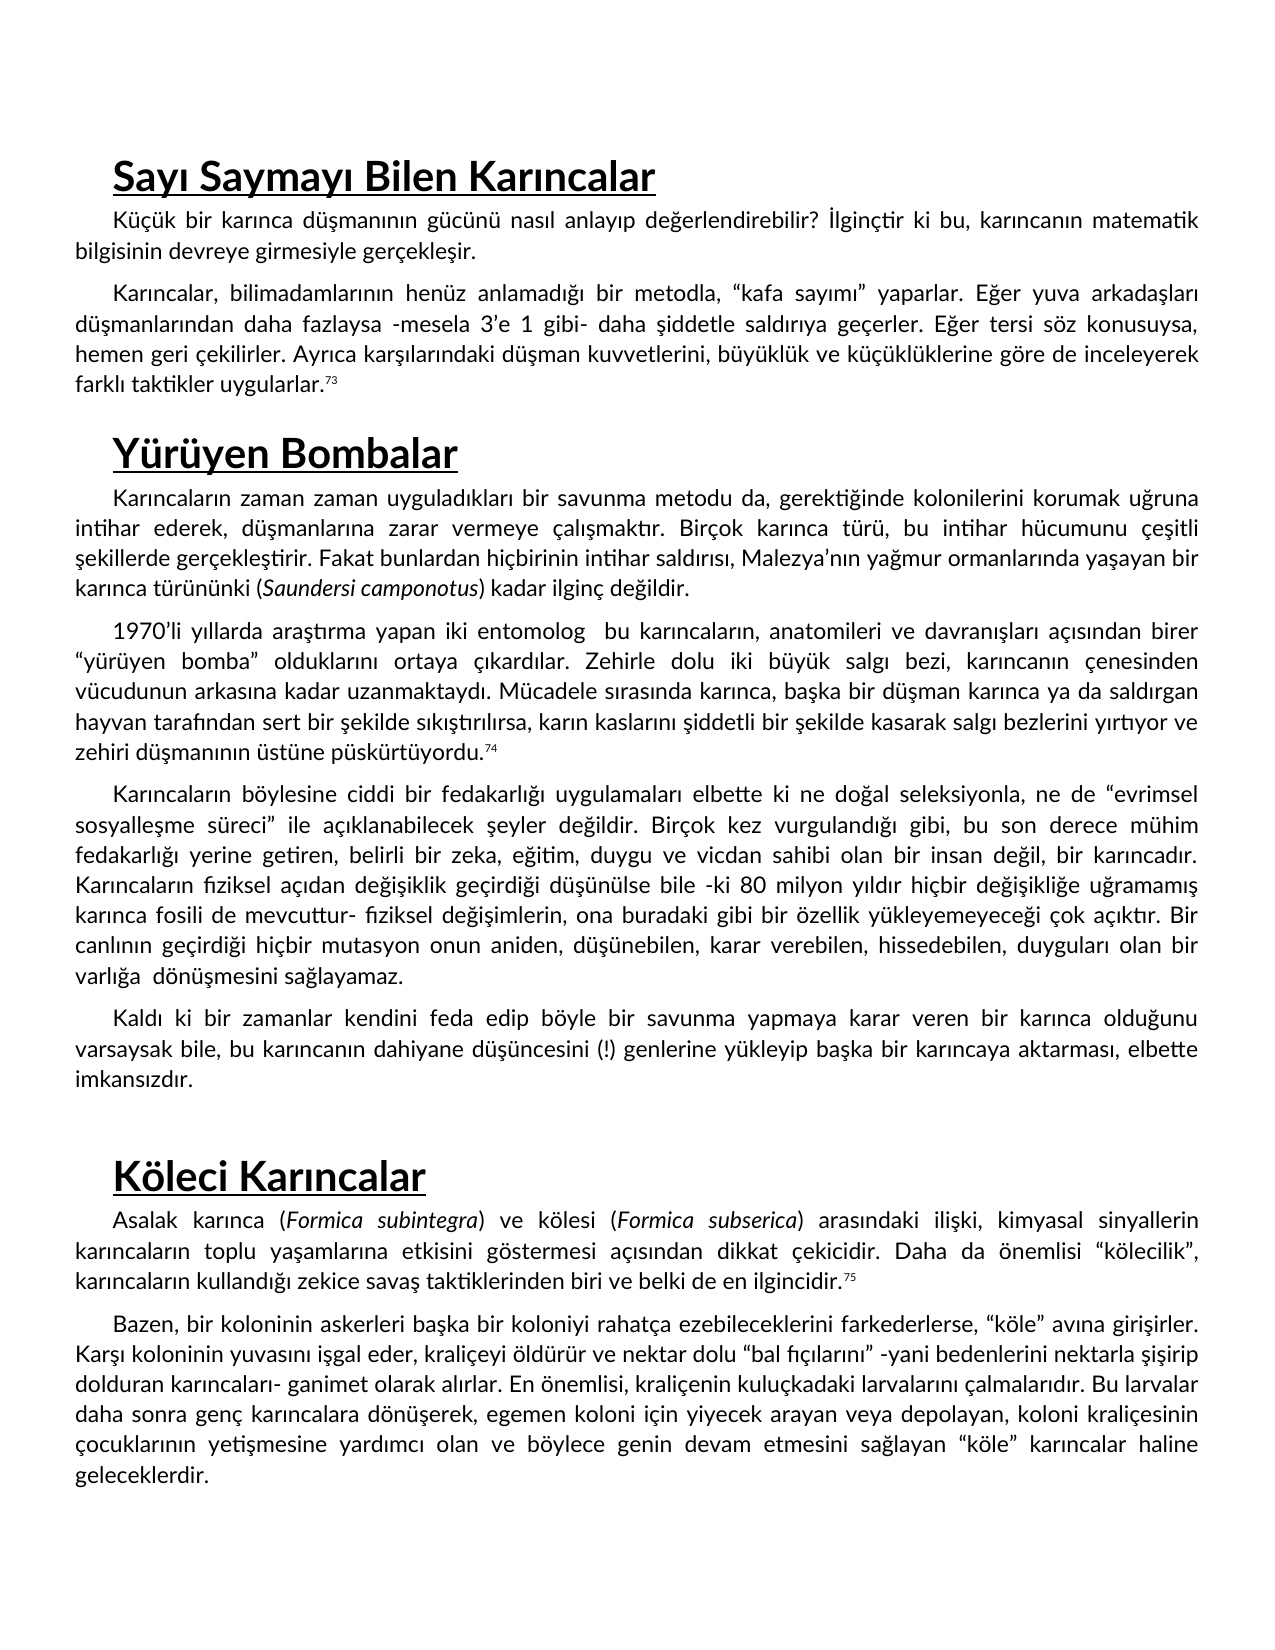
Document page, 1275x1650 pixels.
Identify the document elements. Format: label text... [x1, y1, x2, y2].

subtitle Sayı Saymayı Bilen Karıncalar [112, 150, 1200, 200]
text Asalak karınca (Formica subintegra) ve kölesi (Formica subserica) arasındaki ilişki, kimyasal sinyallerin karıncaların toplu yaşamlarına etkisini göstermesi açısından dikkat çekicidir. Daha da önemlisi “kölecilik”, karıncaların kullandığı zekice savaş taktiklerinden biri ve belki de en ilgincidir.75 [75, 1206, 1200, 1294]
subtitle Yürüyen Bombalar [112, 427, 1200, 477]
text Karıncaların zaman zaman uyguladıkları bir savunma metodu da, gerektiğinde kolonilerini korumak uğruna intihar ederek, düşmanlarına zarar vermeye çalışmaktır. Birçok karınca türü, bu intihar hücumunu çeşitli şekillerde gerçekleştirir. Fakat bunlardan hiçbirinin intihar saldırısı, Malezya’nın yağmur ormanlarında yaşayan bir karınca türününki (Saundersi camponotus) kadar ilginç değildir. [75, 483, 1200, 602]
text Küçük bir karınca düşmanının gücünü nasıl anlayıp değerlendirebilir? İlginçtir ki bu, karıncanın matematik bilgisinin devreye girmesiyle gerçekleşir. [75, 206, 1200, 264]
text Bazen, bir koloninin askerleri başka bir koloniyi rahatça ezebileceklerini farkederlerse, “köle” avına girişirler. Karşı koloninin yuvasını işgal eder, kraliçeyi öldürür ve nektar dolu “bal fıçılarını” -yani bedenlerini nektarla şişirip dolduran karıncaları- ganimet olarak alırlar. En önemlisi, kraliçenin kuluçkadaki larvalarını çalmalarıdır. Bu larvalar daha sonra genç karıncalara dönüşerek, egemen koloni için yiyecek arayan veya depolayan, koloni kraliçesinin çocuklarının yetişmesine yardımcı olan ve böylece genin devam etmesini sağlayan “köle” karıncalar haline geleceklerdir. [75, 1309, 1200, 1488]
subtitle Köleci Karıncalar [112, 1150, 1200, 1200]
text Karıncalar, bilimadamlarının henüz anlamadığı bir metodla, “kafa sayımı” yaparlar. Eğer yuva arkadaşları düşmanlarından daha fazlaysa -mesela 3’e 1 gibi- daha şiddetle saldırıya geçerler. Eğer tersi söz konusuysa, hemen geri çekilirler. Ayrıca karşılarındaki düşman kuvvetlerini, büyüklük ve küçüklüklerine göre de inceleyerek farklı taktikler uygularlar.73 [75, 279, 1200, 397]
text 1970’li yıllarda araştırma yapan iki entomolog bu karıncaların, anatomileri ve davranışları açısından birer “yürüyen bomba” olduklarını ortaya çıkardılar. Zehirle dolu iki büyük salgı bezi, karıncanın çenesinden vücudunun arkasına kadar uzanmaktaydı. Mücadele sırasında karınca, başka bir düşman karınca ya da saldırgan hayvan tarafından sert bir şekilde sıkıştırılırsa, karın kaslarını şiddetli bir şekilde kasarak salgı bezlerini yırtıyor ve zehiri düşmanının üstüne püskürtüyordu.74 [75, 617, 1200, 765]
text Karıncaların böylesine ciddi bir fedakarlığı uygulamaları elbette ki ne doğal seleksiyonla, ne de “evrimsel sosyalleşme süreci” ile açıklanabilecek şeyler değildir. Birçok kez vurgulandığı gibi, bu son derece mühim fedakarlığı yerine getiren, belirli bir zeka, eğitim, duygu ve vicdan sahibi olan bir insan değil, bir karıncadır. Karıncaların fiziksel açıdan değişiklik geçirdiği düşünülse bile -ki 80 milyon yıldır hiçbir değişikliğe uğramamış karınca fosili de mevcuttur- fiziksel değişimlerin, ona buradaki gibi bir özellik yükleyemeyeceği çok açıktır. Bir canlının geçirdiği hiçbir mutasyon onun aniden, düşünebilen, karar verebilen, hissedebilen, duyguları olan bir varlığa dönüşmesini sağlayamaz. [75, 780, 1200, 989]
text Kaldı ki bir zamanlar kendini feda edip böyle bir savunma yapmaya karar veren bir karınca olduğunu varsaysak bile, bu karıncanın dahiyane düşüncesini (!) genlerine yükleyip başka bir karıncaya aktarması, elbette imkansızdır. [75, 1004, 1200, 1092]
